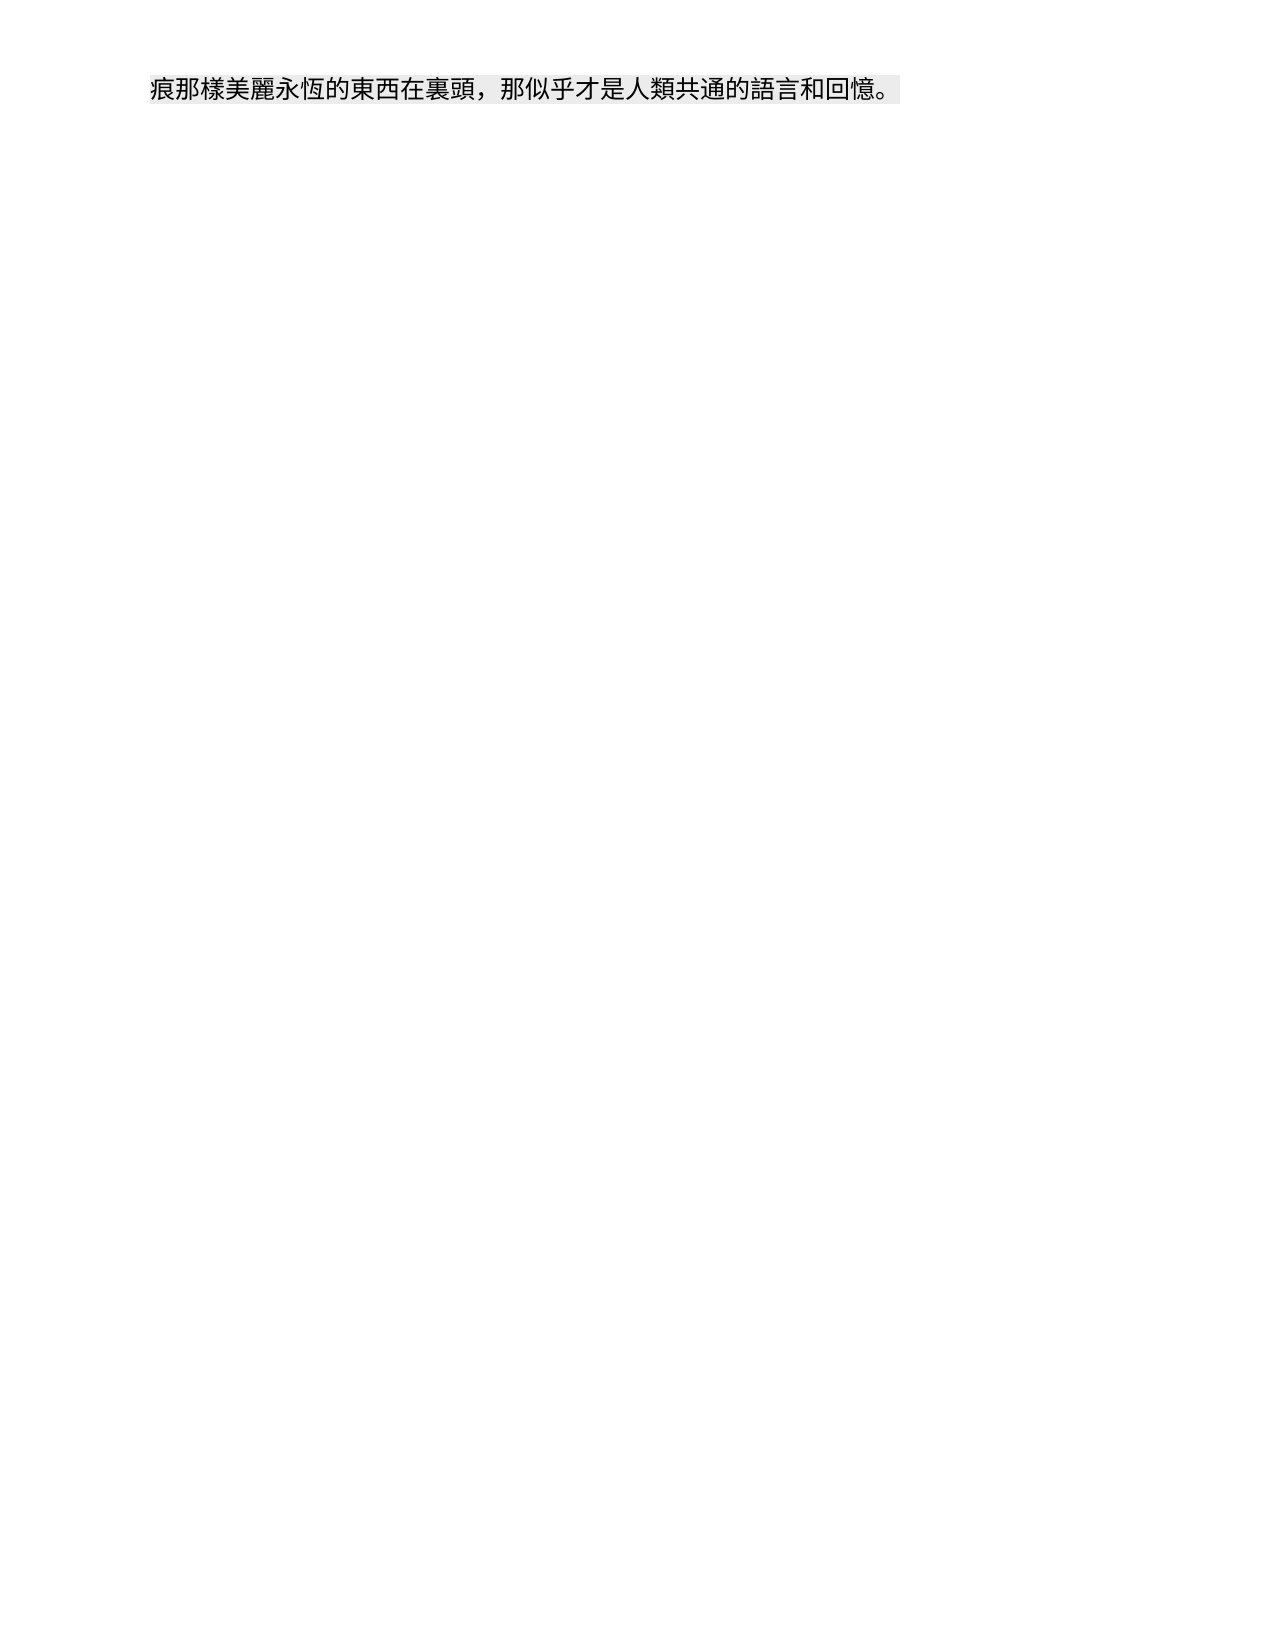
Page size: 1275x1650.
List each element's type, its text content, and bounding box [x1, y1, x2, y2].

text 痕那樣美麗永恆的東西在裏頭，那似乎才是人類共通的語言和回憶。 [150, 75, 1125, 104]
